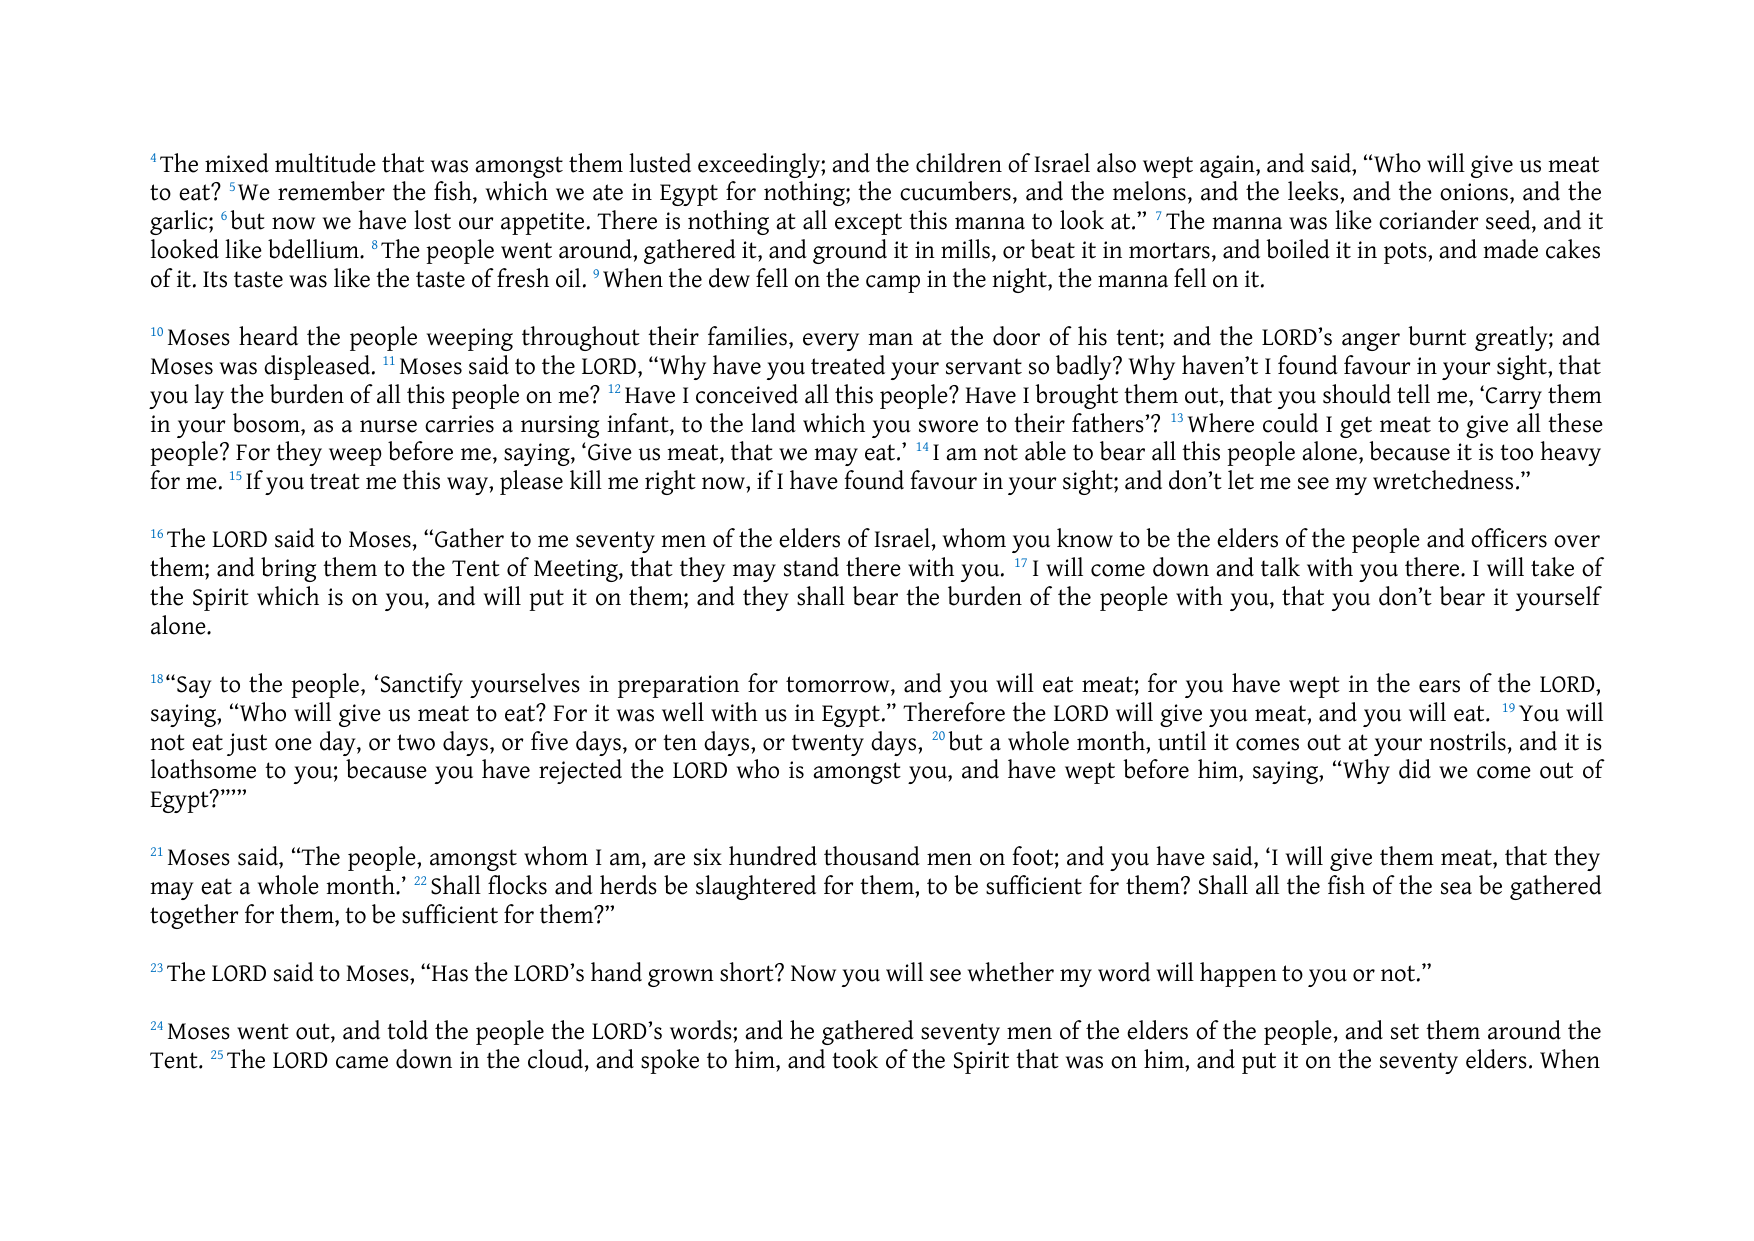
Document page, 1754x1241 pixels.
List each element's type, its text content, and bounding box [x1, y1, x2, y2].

text 16 The LORD said to Moses, “Gather to me seventy men of the elders of Israel, whom you know to be the elders of the people and officers over them; and bring them to the Tent of Meeting, that they may stand there with you. 17 I will come down and talk with you there. I will take of the Spirit which is on you, and will put it on them; and they shall bear the burden of the people with you, that you don’t bear it yourself alone. [150, 526, 1604, 641]
text 23 The LORD said to Moses, “Has the LORD’s hand grown short? Now you will see whether my word will happen to you or not.” [150, 959, 1604, 988]
text 4 The mixed multitude that was amongst them lusted exceedingly; and the children of Israel also wept again, and said, “Who will give us meat to eat? 5 We remember the fish, which we ate in Egypt for nothing; the cucumbers, and the melons, and the leeks, and the onions, and the garlic; 6 but now we have lost our appetite. There is nothing at all except this manna to look at.” 7 The manna was like coriander seed, and it looked like bdellium. 8 The people went around, gathered it, and ground it in mills, or beat it in mortars, and boiled it in pots, and made cakes of it. Its taste was like the taste of fresh oil. 9 When the dew fell on the camp in the night, the manna fell on it. [150, 150, 1604, 294]
text 18 “Say to the people, ‘Sanctify yourselves in preparation for tomorrow, and you will eat meat; for you have wept in the ears of the LORD, saying, “Who will give us meat to eat? For it was well with us in Egypt.” Therefore the LORD will give you meat, and you will eat. 19 You will not eat just one day, or two days, or five days, or ten days, or twenty days, 20 but a whole month, until it comes out at your nostrils, and it is loathsome to you; because you have rejected the LORD who is amongst you, and have wept before him, saying, “Why did we come out of Egypt?”’” [150, 670, 1604, 814]
text 21 Moses said, “The people, amongst whom I am, are six hundred thousand men on foot; and you have said, ‘I will give them meat, that they may eat a whole month.’ 22 Shall flocks and herds be slaughtered for them, to be sufficient for them? Shall all the fish of the sea be gathered together for them, to be sufficient for them?” [150, 844, 1604, 930]
text 10 Moses heard the people weeping throughout their families, every man at the door of his tent; and the LORD’s anger burnt greatly; and Moses was displeased. 11 Moses said to the LORD, “Why have you treated your servant so badly? Why haven’t I found favour in your sight, that you lay the burden of all this people on me? 12 Have I conceived all this people? Have I brought them out, that you should tell me, ‘Carry them in your bosom, as a nurse carries a nursing infant, to the land which you swore to their fathers’? 13 Where could I get meat to give all these people? For they weep before me, saying, ‘Give us meat, that we may eat.’ 14 I am not able to bear all this people alone, because it is too heavy for me. 15 If you treat me this way, please kill me right now, if I have found favour in your sight; and don’t let me see my wretchedness.” [150, 323, 1604, 497]
text 24 Moses went out, and told the people the LORD’s words; and he gathered seventy men of the elders of the people, and set them around the Tent. 25 The LORD came down in the cloud, and spoke to him, and took of the Spirit that was on him, and put it on the seventy elders. When [150, 1017, 1604, 1075]
